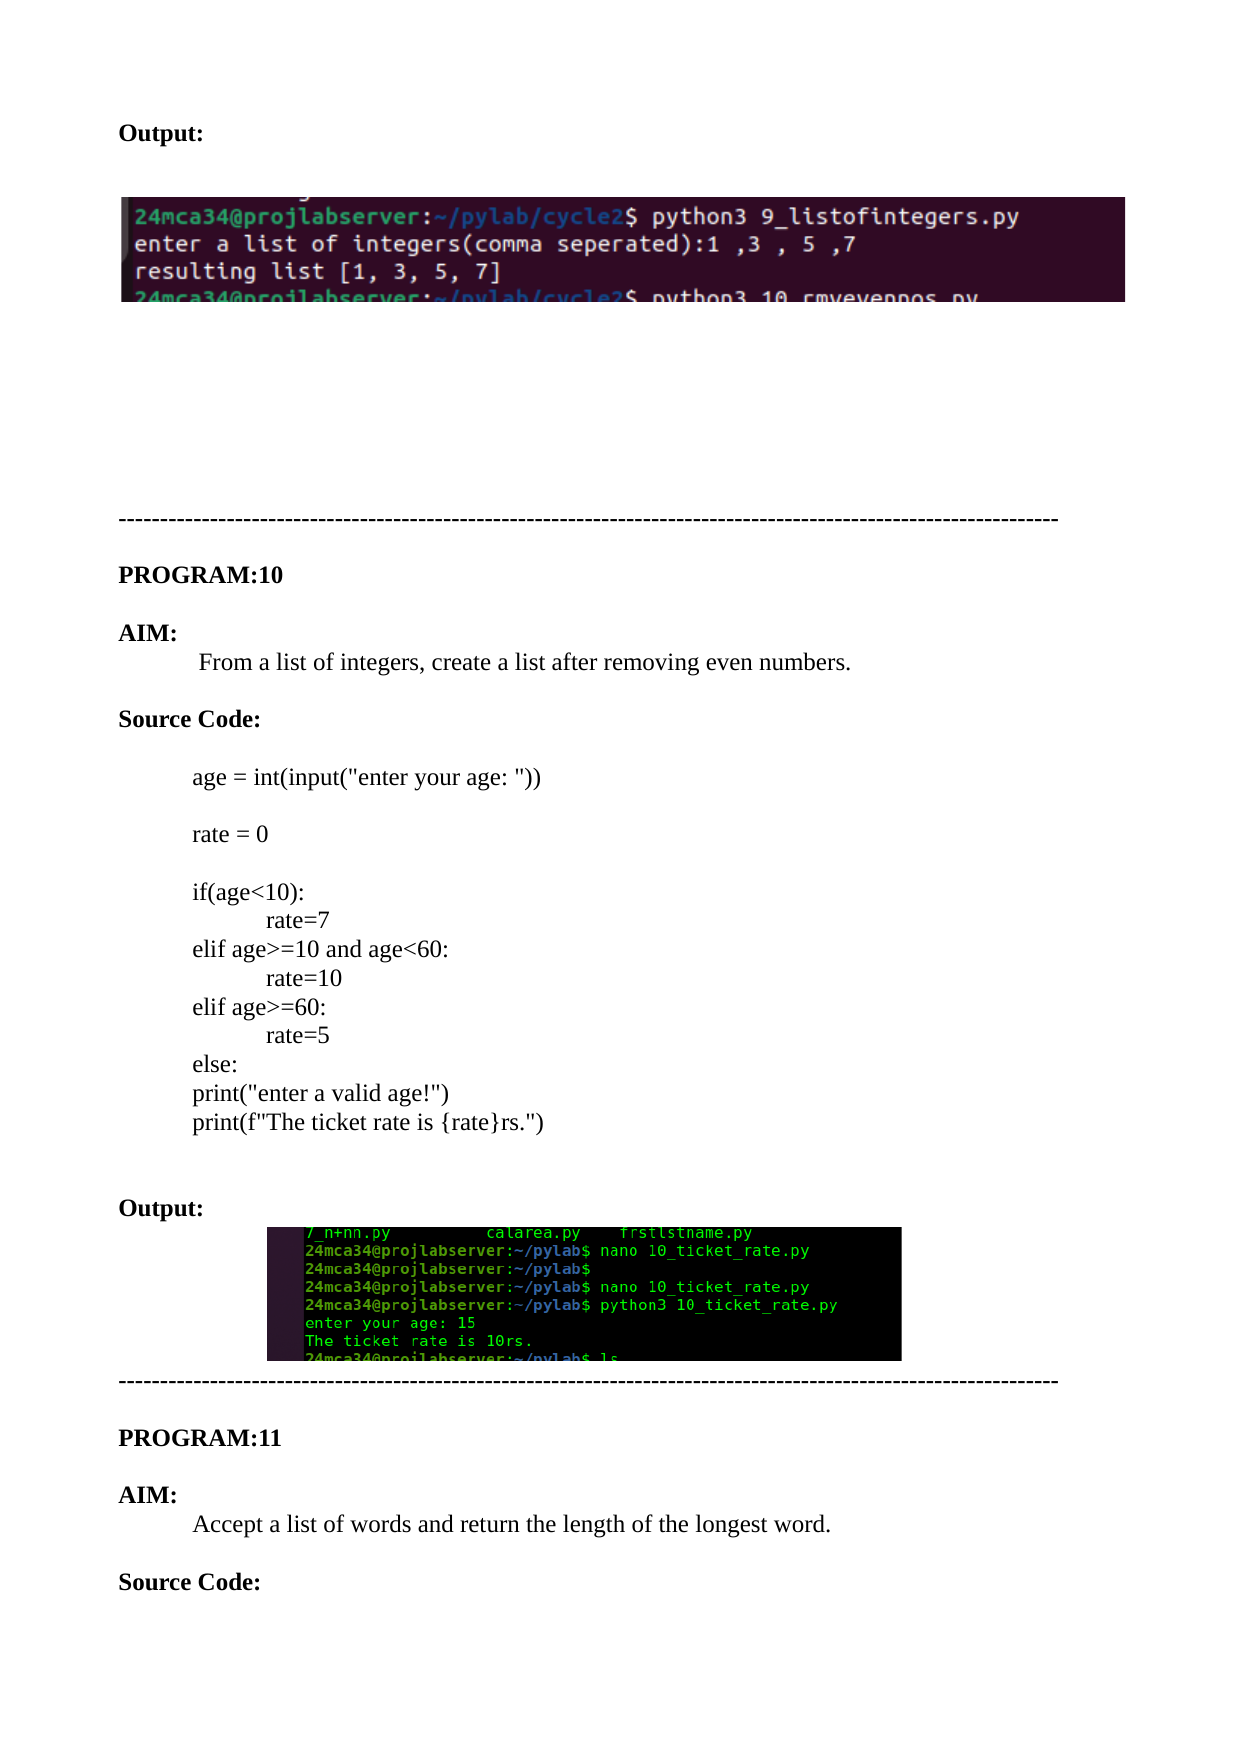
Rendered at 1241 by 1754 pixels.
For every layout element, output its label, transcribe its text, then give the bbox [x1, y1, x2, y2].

text rate=5 [118, 1021, 1122, 1049]
text age = int(input("enter your age: ")) [118, 762, 1122, 791]
text elif age>=60: [118, 992, 1122, 1021]
text rate=7 [118, 906, 1122, 934]
text if(age<10): [118, 877, 1122, 906]
text elif age>=10 and age<60: [118, 934, 1122, 963]
picture [267, 1258, 296, 1361]
text AIM: [118, 1481, 1122, 1509]
text rate = 0 [118, 819, 1122, 848]
text ----------------------------------------------------------------------------------------------------------------- [118, 1366, 1122, 1394]
text PROGRAM:10 [118, 561, 1122, 589]
text print("enter a valid age!") [118, 1078, 1122, 1107]
text Accept a list of words and return the length of the longest word. [118, 1509, 1122, 1538]
text From a list of integers, create a list after removing even numbers. [118, 647, 1122, 676]
text rate=10 [118, 963, 1122, 992]
text ----------------------------------------------------------------------------------------------------------------- [118, 503, 1122, 532]
text else: [118, 1049, 1122, 1078]
text PROGRAM:11 [118, 1423, 1122, 1452]
text print(f"The ticket rate is {rate}rs.") [118, 1107, 1122, 1136]
picture [121, 197, 1126, 302]
text AIM: [118, 618, 1122, 647]
text Source Code: [118, 1567, 1122, 1596]
text Output: [118, 118, 1122, 147]
text Output: [118, 1193, 1122, 1222]
text Source Code: [118, 704, 1122, 733]
